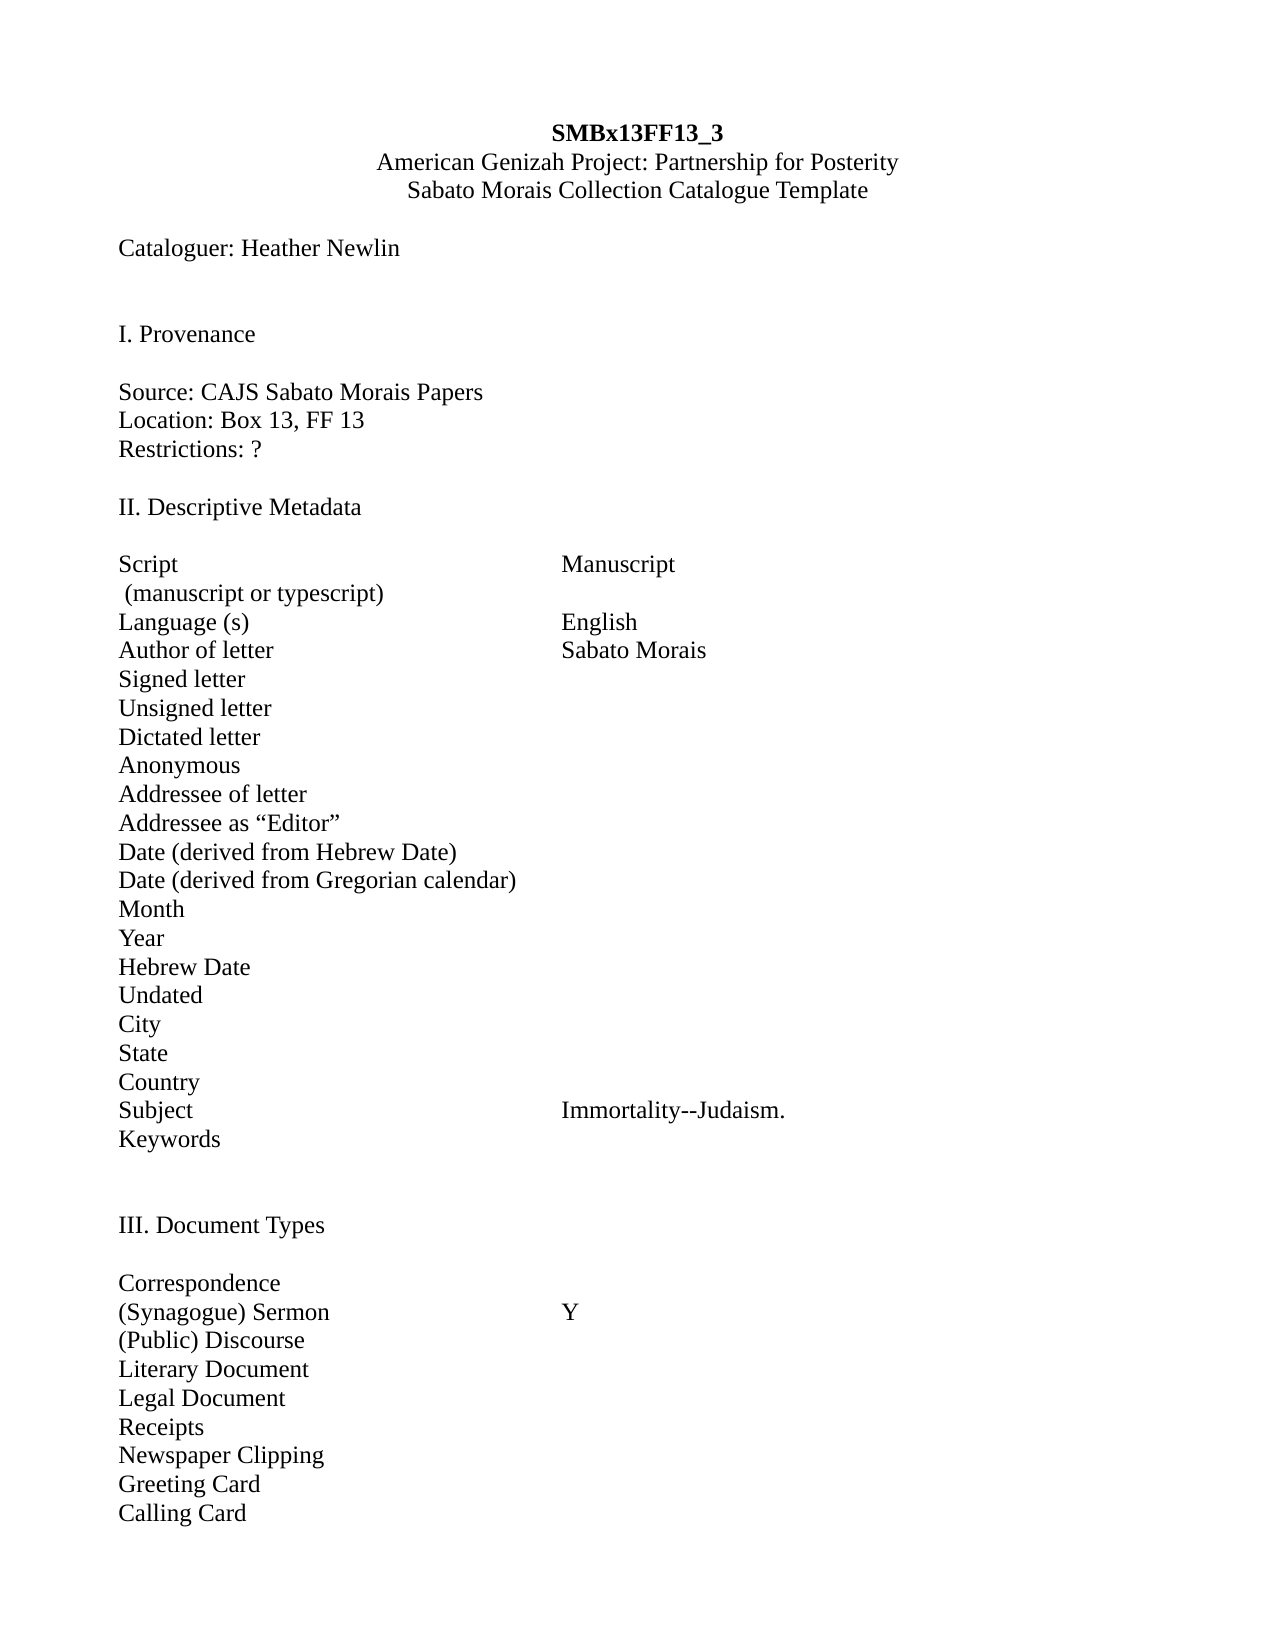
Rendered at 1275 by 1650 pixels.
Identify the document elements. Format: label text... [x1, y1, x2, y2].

text Author of letter Sabato Morais [118, 636, 1157, 664]
text Unsigned letter [118, 693, 1157, 722]
text Script Manuscript [118, 549, 1157, 578]
text Correspondence [118, 1268, 1157, 1297]
text Legal Document [118, 1383, 1157, 1412]
text Undated [118, 981, 1157, 1009]
text II. Descriptive Metadata [118, 492, 1157, 521]
text Subject Immortality--Judaism. [118, 1096, 1157, 1124]
text (Public) Discourse [118, 1326, 1157, 1354]
text Month [118, 894, 1157, 923]
text Greeting Card [118, 1469, 1157, 1498]
text Anonymous [118, 751, 1157, 779]
text (manuscript or typescript) [118, 578, 1157, 607]
text Calling Card [118, 1498, 1157, 1527]
text Sabato Morais Collection Catalogue Template [118, 176, 1157, 204]
text Date (derived from Gregorian calendar) [118, 866, 1157, 894]
text Literary Document [118, 1354, 1157, 1383]
text Country [118, 1067, 1157, 1096]
text American Genizah Project: Partnership for Posterity [118, 147, 1157, 176]
text Restrictions: ? [118, 434, 1157, 463]
text Keywords [118, 1124, 1157, 1153]
text State [118, 1038, 1157, 1067]
text Dictated letter [118, 722, 1157, 751]
text Language (s) English [118, 607, 1157, 636]
text Newspaper Clipping [118, 1441, 1157, 1469]
text Date (derived from Hebrew Date) [118, 837, 1157, 866]
text (Synagogue) Sermon Y [118, 1297, 1157, 1326]
text Hebrew Date [118, 952, 1157, 981]
text III. Document Types [118, 1211, 1157, 1239]
text City [118, 1009, 1157, 1038]
text Location: Box 13, FF 13 [118, 406, 1157, 434]
text Year [118, 923, 1157, 952]
text Source: CAJS Sabato Morais Papers [118, 377, 1157, 406]
text SMBx13FF13_3 [118, 118, 1157, 147]
text Addressee as “Editor” [118, 808, 1157, 837]
text Receipts [118, 1412, 1157, 1441]
text Signed letter [118, 664, 1157, 693]
text Cataloguer: Heather Newlin [118, 233, 1157, 262]
text Addressee of letter [118, 779, 1157, 808]
text I. Provenance [118, 319, 1157, 348]
